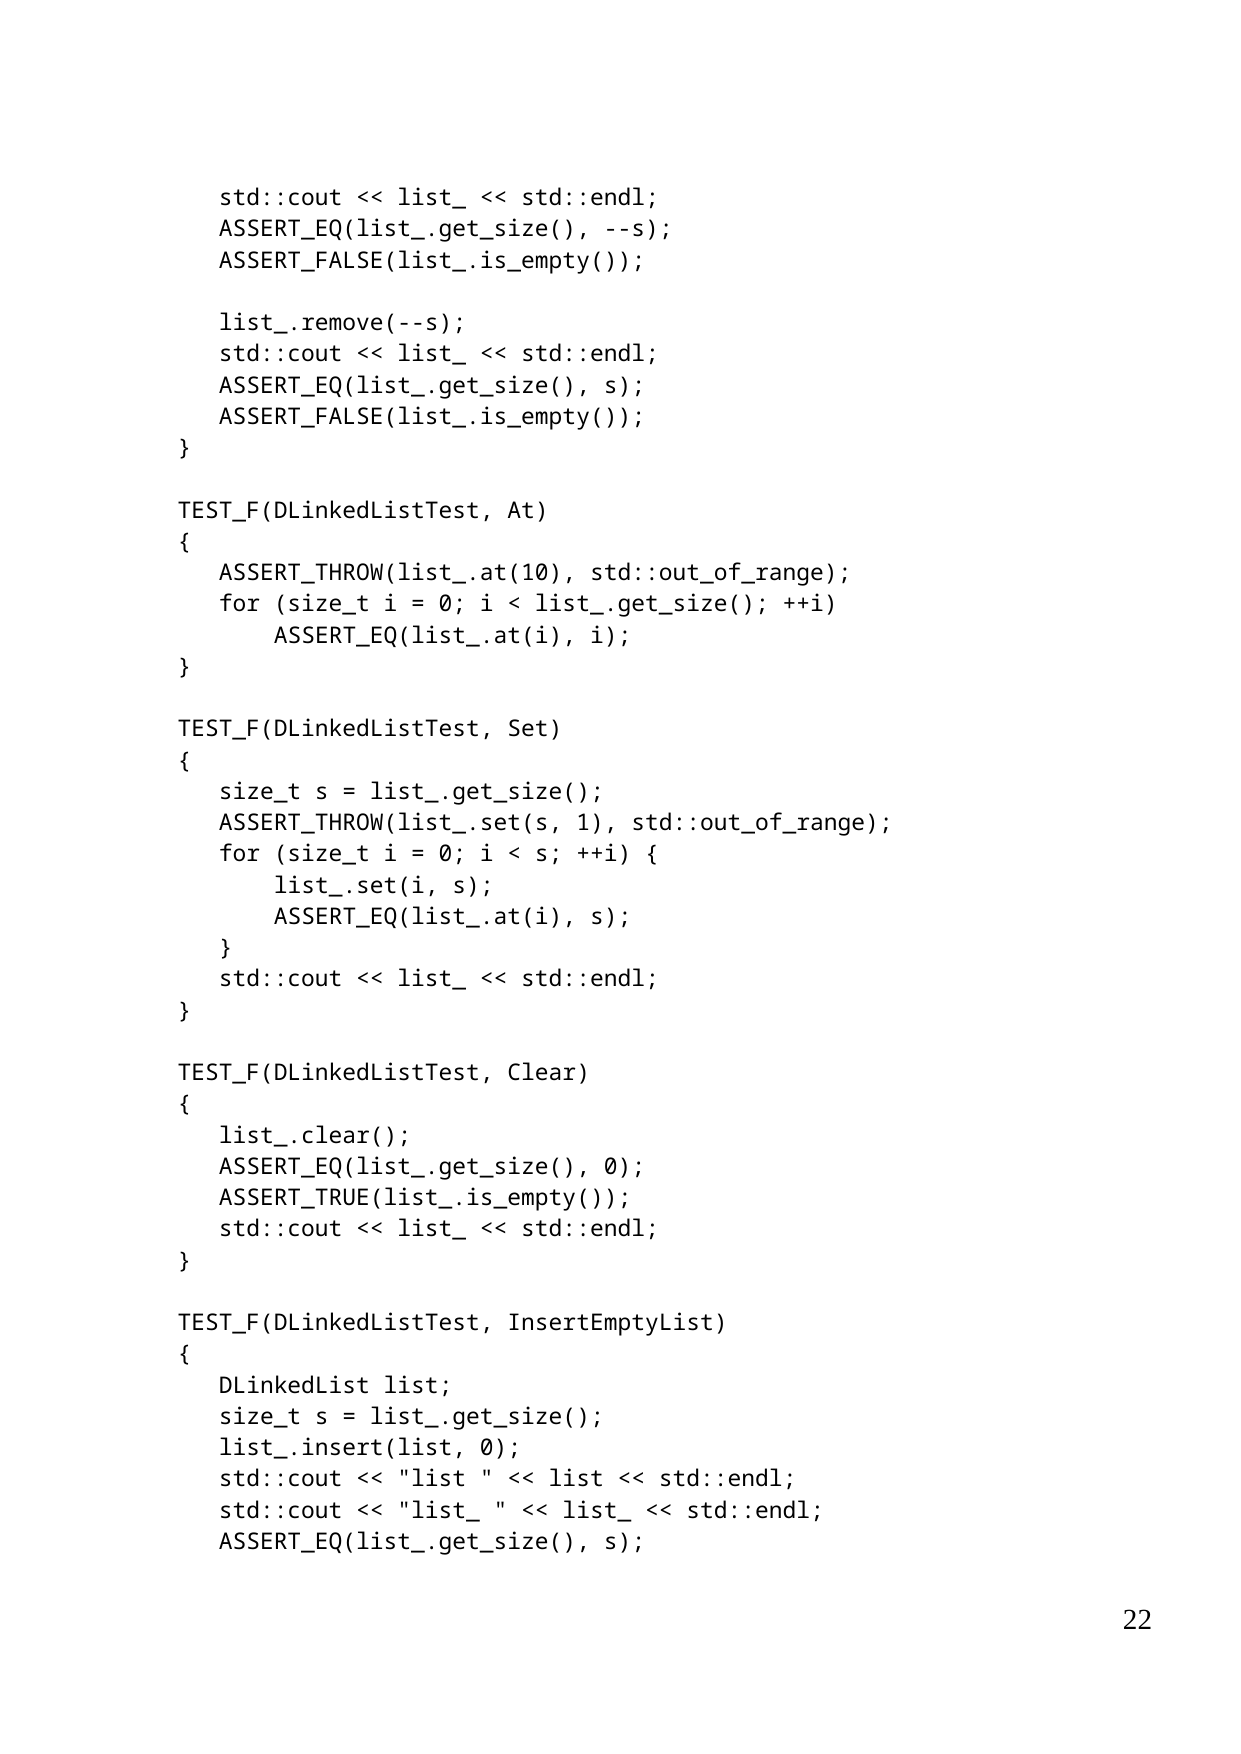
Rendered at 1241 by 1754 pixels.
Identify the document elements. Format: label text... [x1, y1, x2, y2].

text std::cout << list_ << std::endl; ASSERT_EQ(list_.get_size(), --s); ASSERT_FALSE(list_.is_empty()); list_.remove(--s); std::cout << list_ << std::endl; ASSERT_EQ(list_.get_size(), s); ASSERT_FALSE(list_.is_empty()); } TEST_F(DLinkedListTest, At) { ASSERT_THROW(list_.at(10), std::out_of_range); for (size_t i = 0; i < list_.get_size(); ++i) ASSERT_EQ(list_.at(i), i); } TEST_F(DLinkedListTest, Set) { size_t s = list_.get_size(); ASSERT_THROW(list_.set(s, 1), std::out_of_range); for (size_t i = 0; i < s; ++i) { list_.set(i, s); ASSERT_EQ(list_.at(i), s); } std::cout << list_ << std::endl; } TEST_F(DLinkedListTest, Clear) { list_.clear(); ASSERT_EQ(list_.get_size(), 0); ASSERT_TRUE(list_.is_empty()); std::cout << list_ << std::endl; } TEST_F(DLinkedListTest, InsertEmptyList) { DLinkedList list; size_t s = list_.get_size(); list_.insert(list, 0); std::cout << "list " << list << std::endl; std::cout << "list_ " << list_ << std::endl; ASSERT_EQ(list_.get_size(), s); [177, 181, 1152, 1556]
